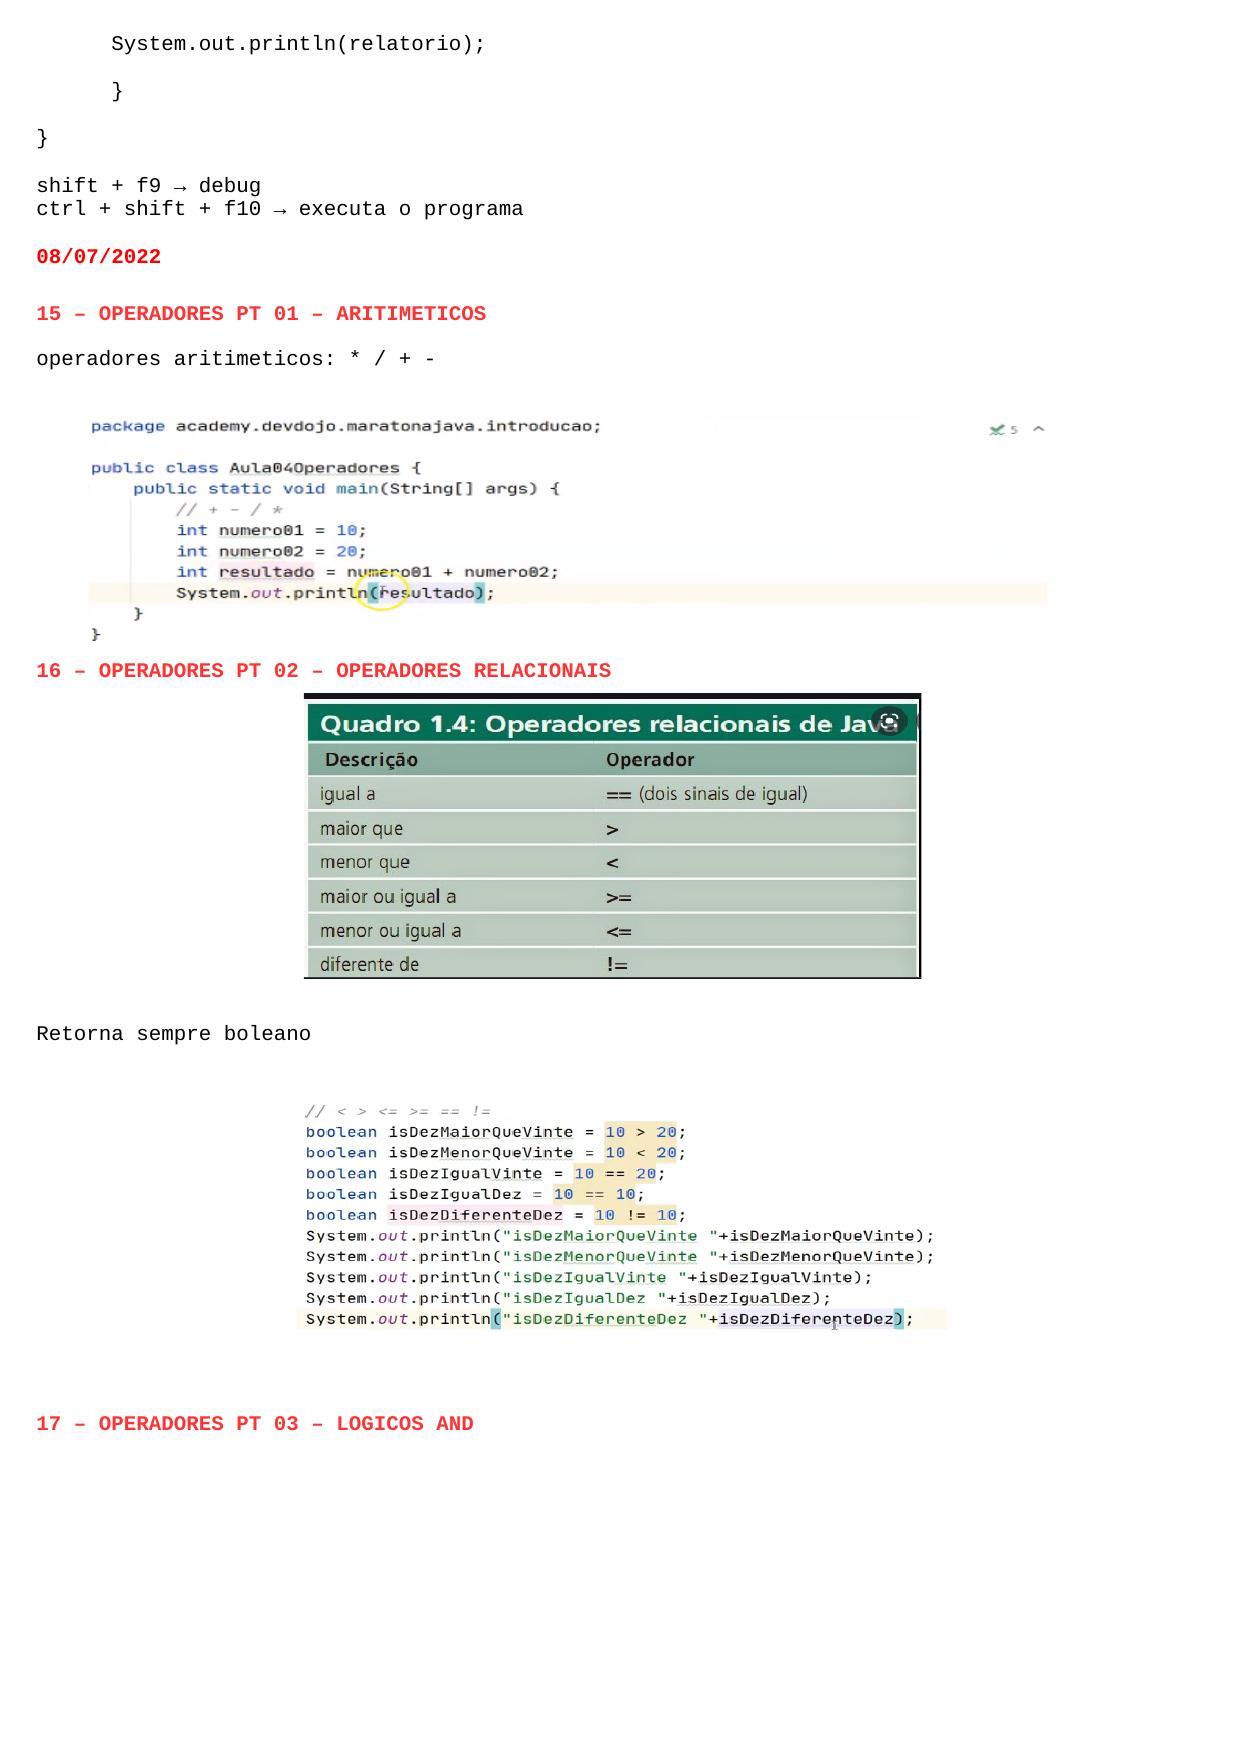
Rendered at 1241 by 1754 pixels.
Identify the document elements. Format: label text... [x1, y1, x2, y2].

text 16 – OPERADORES PT 02 – OPERADORES RELACIONAIS [36, 437, 1208, 683]
picture [296, 1102, 948, 1334]
text operadores aritimeticos: * / + - [36, 348, 1208, 371]
text 17 – OPERADORES PT 03 – LOGICOS AND [36, 1413, 1208, 1436]
picture [88, 416, 1048, 660]
text shift + f9 → debug [36, 175, 1208, 198]
text 15 – OPERADORES PT 01 – ARITIMETICOS [36, 303, 1208, 327]
picture [303, 693, 922, 979]
text 08/07/2022 [36, 246, 1208, 269]
text ctrl + shift + f10 → executa o programa [36, 198, 1208, 222]
text } [36, 127, 1208, 151]
text System.out.println(relatorio); [36, 33, 1208, 56]
text } [36, 80, 1208, 104]
text Retorna sempre boleano [36, 1023, 1208, 1047]
